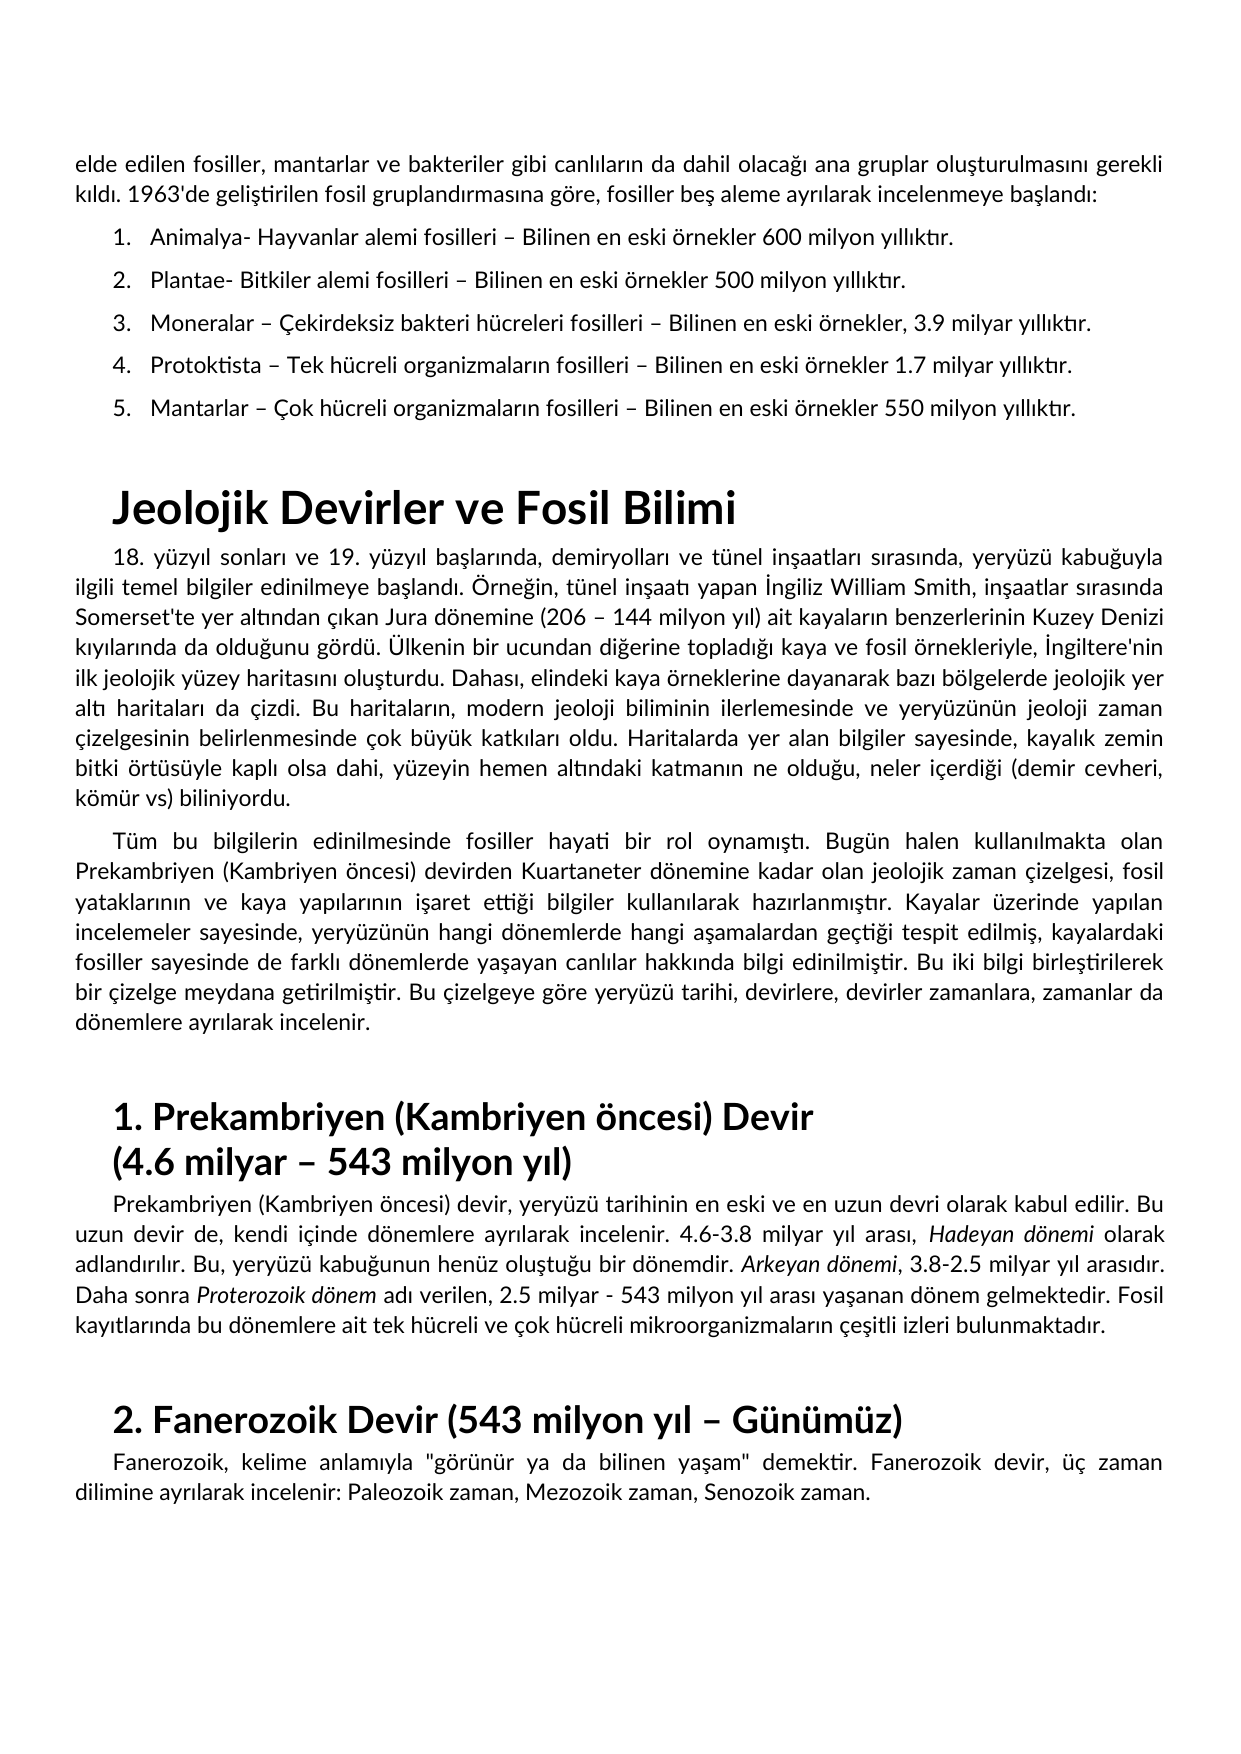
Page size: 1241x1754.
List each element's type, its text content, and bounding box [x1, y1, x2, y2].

text elde edilen fosiller, mantarlar ve bakteriler gibi canlıların da dahil olacağı ana gruplar oluşturulmasını gerekli kıldı. 1963'de geliştirilen fosil gruplandırmasına göre, fosiller beş aleme ayrılarak incelenmeye başlandı: [75, 150, 1165, 208]
subtitle Jeolojik Devirler ve Fosil Bilimi [112, 479, 1165, 534]
text 5. Mantarlar – Çok hücreli organizmaların fosilleri – Bilinen en eski örnekler 550 milyon yıllıktır. [75, 394, 1165, 421]
text 3. Moneralar – Çekirdeksiz bakteri hücreleri fosilleri – Bilinen en eski örnekler, 3.9 milyar yıllıktır. [75, 308, 1165, 336]
text Prekambriyen (Kambriyen öncesi) devir, yeryüzü tarihinin en eski ve en uzun devri olarak kabul edilir. Bu uzun devir de, kendi içinde dönemlere ayrılarak incelenir. 4.6-3.8 milyar yıl arası, Hadeyan dönemi olarak adlandırılır. Bu, yeryüzü kabuğunun henüz oluştuğu bir dönemdir. Arkeyan dönemi, 3.8-2.5 milyar yıl arasıdır. Daha sonra Proterozoik dönem adı verilen, 2.5 milyar - 543 milyon yıl arası yaşanan dönem gelmektedir. Fosil kayıtlarında bu dönemlere ait tek hücreli ve çok hücreli mikroorganizmaların çeşitli izleri bulunmaktadır. [75, 1190, 1165, 1338]
text 2. Plantae- Bitkiler alemi fosilleri – Bilinen en eski örnekler 500 milyon yıllıktır. [75, 266, 1165, 293]
text 4. Protoktista – Tek hücreli organizmaların fosilleri – Bilinen en eski örnekler 1.7 milyar yıllıktır. [75, 351, 1165, 378]
text 1. Animalya- Hayvanlar alemi fosilleri – Bilinen en eski örnekler 600 milyon yıllıktır. [75, 223, 1165, 250]
text 18. yüzyıl sonları ve 19. yüzyıl başlarında, demiryolları ve tünel inşaatları sırasında, yeryüzü kabuğuyla ilgili temel bilgiler edinilmeye başlandı. Örneğin, tünel inşaatı yapan İngiliz William Smith, inşaatlar sırasında Somerset'te yer altından çıkan Jura dönemine (206 – 144 milyon yıl) ait kayaların benzerlerinin Kuzey Denizi kıyılarında da olduğunu gördü. Ülkenin bir ucundan diğerine topladığı kaya ve fosil örnekleriyle, İngiltere'nin ilk jeolojik yüzey haritasını oluşturdu. Dahası, elindeki kaya örneklerine dayanarak bazı bölgelerde jeolojik yer altı haritaları da çizdi. Bu haritaların, modern jeoloji biliminin ilerlemesinde ve yeryüzünün jeoloji zaman çizelgesinin belirlenmesinde çok büyük katkıları oldu. Haritalarda yer alan bilgiler sayesinde, kayalık zemin bitki örtüsüyle kaplı olsa dahi, yüzeyin hemen altındaki katmanın ne olduğu, neler içerdiği (demir cevheri, kömür vs) biliniyordu. [75, 542, 1165, 812]
subtitle 1. Prekambriyen (Kambriyen öncesi) Devir (4.6 milyar – 543 milyon yıl) [112, 1093, 1165, 1183]
subtitle 2. Fanerozoik Devir (543 milyon yıl – Günümüz) [112, 1396, 1165, 1441]
text Tüm bu bilgilerin edinilmesinde fosiller hayati bir rol oynamıştı. Bugün halen kullanılmakta olan Prekambriyen (Kambriyen öncesi) devirden Kuartaneter dönemine kadar olan jeolojik zaman çizelgesi, fosil yataklarının ve kaya yapılarının işaret ettiği bilgiler kullanılarak hazırlanmıştır. Kayalar üzerinde yapılan incelemeler sayesinde, yeryüzünün hangi dönemlerde hangi aşamalardan geçtiği tespit edilmiş, kayalardaki fosiller sayesinde de farklı dönemlerde yaşayan canlılar hakkında bilgi edinilmiştir. Bu iki bilgi birleştirilerek bir çizelge meydana getirilmiştir. Bu çizelgeye göre yeryüzü tarihi, devirlere, devirler zamanlara, zamanlar da dönemlere ayrılarak incelenir. [75, 827, 1165, 1036]
text Fanerozoik, kelime anlamıyla "görünür ya da bilinen yaşam" demektir. Fanerozoik devir, üç zaman dilimine ayrılarak incelenir: Paleozoik zaman, Mezozoik zaman, Senozoik zaman. [75, 1447, 1165, 1505]
